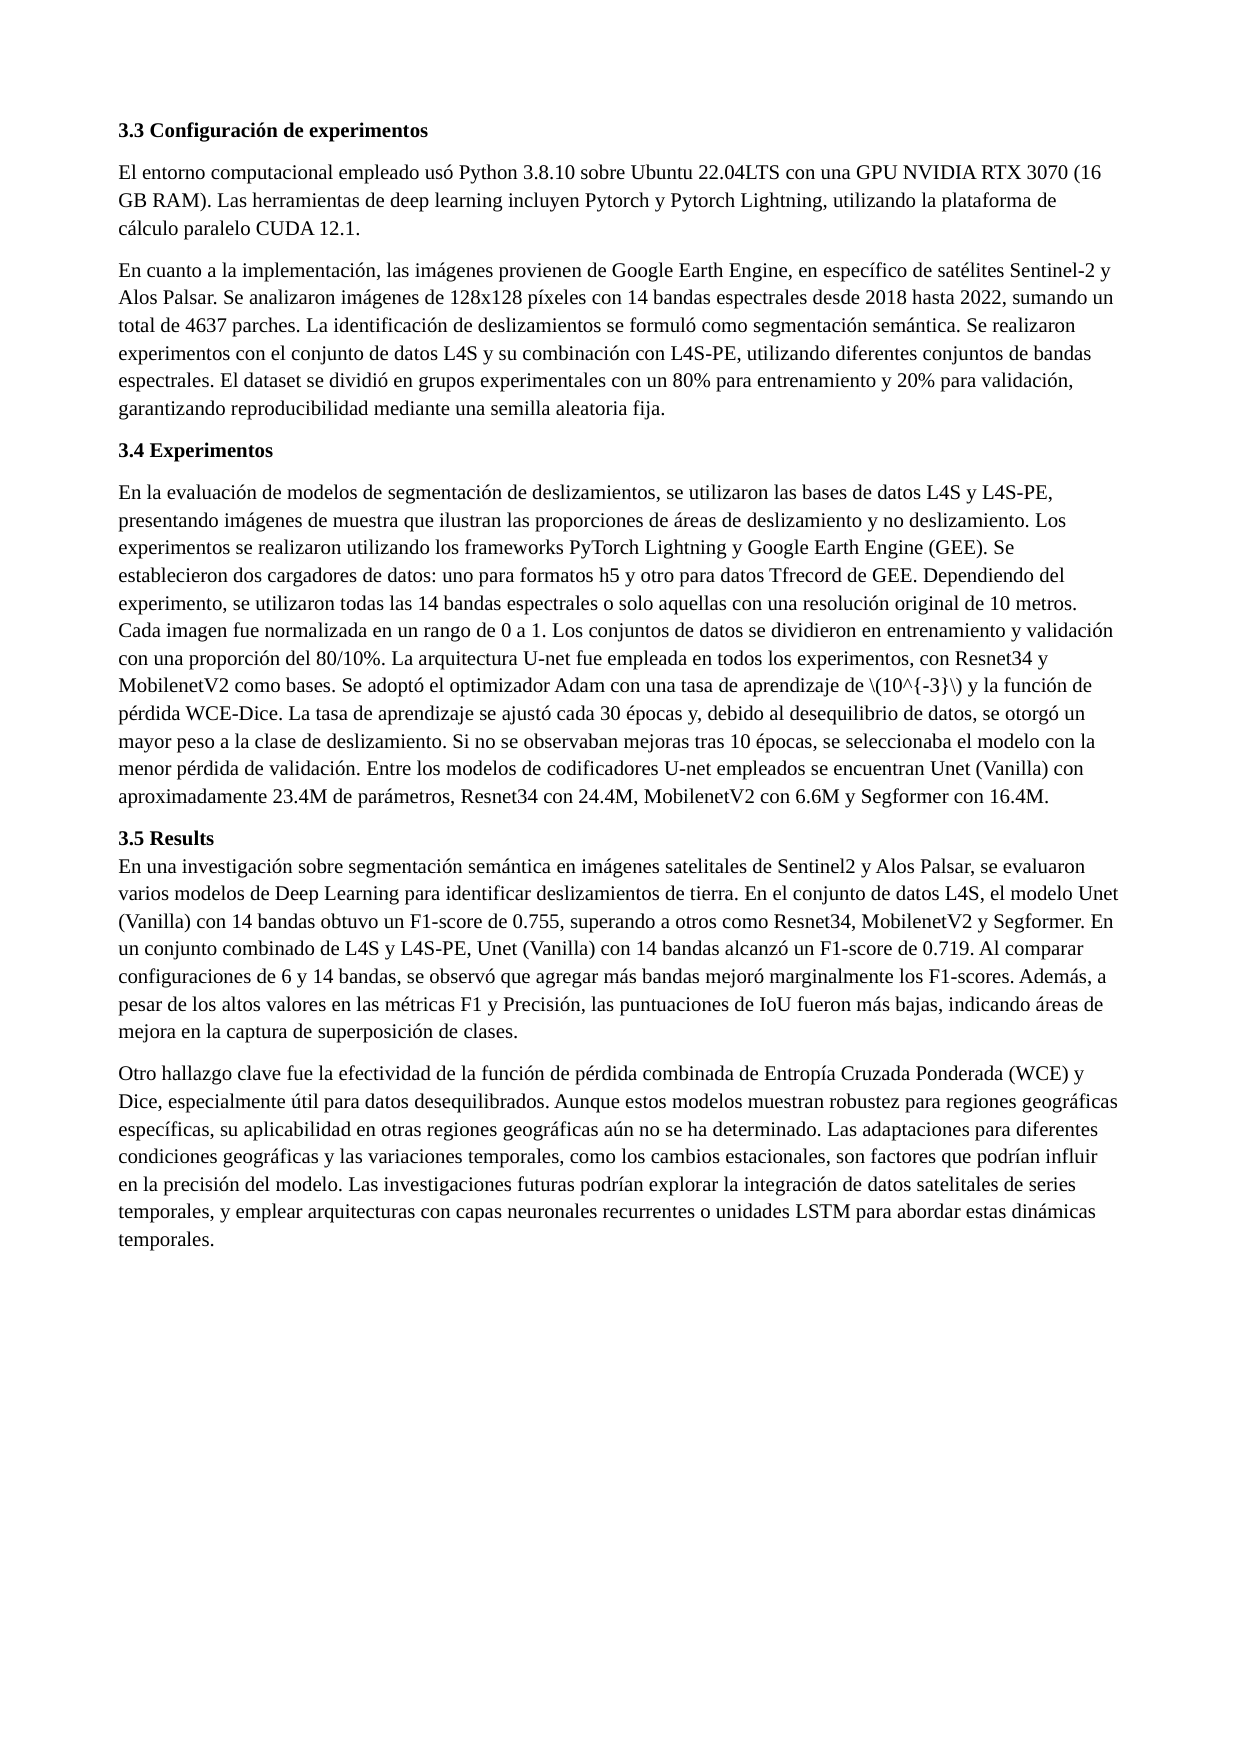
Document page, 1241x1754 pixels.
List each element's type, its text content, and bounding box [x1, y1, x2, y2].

text Otro hallazgo clave fue la efectividad de la función de pérdida combinada de Entropía Cruzada Ponderada (WCE) y Dice, especialmente útil para datos desequilibrados. Aunque estos modelos muestran robustez para regiones geográficas específicas, su aplicabilidad en otras regiones geográficas aún no se ha determinado. Las adaptaciones para diferentes condiciones geográficas y las variaciones temporales, como los cambios estacionales, son factores que podrían influir en la precisión del modelo. Las investigaciones futuras podrían explorar la integración de datos satelitales de series temporales, y emplear arquitecturas con capas neuronales recurrentes o unidades LSTM para abordar estas dinámicas temporales. [118, 1061, 1122, 1251]
text 3.5 Results En una investigación sobre segmentación semántica en imágenes satelitales de Sentinel2 y Alos Palsar, se evaluaron varios modelos de Deep Learning para identificar deslizamientos de tierra. En el conjunto de datos L4S, el modelo Unet (Vanilla) con 14 bandas obtuvo un F1-score de 0.755, superando a otros como Resnet34, MobilenetV2 y Segformer. En un conjunto combinado de L4S y L4S-PE, Unet (Vanilla) con 14 bandas alcanzó un F1-score de 0.719. Al comparar configuraciones de 6 y 14 bandas, se observó que agregar más bandas mejoró marginalmente los F1-scores. Además, a pesar de los altos valores en las métricas F1 y Precisión, las puntuaciones de IoU fueron más bajas, indicando áreas de mejora en la captura de superposición de clases. [118, 826, 1122, 1043]
text En cuanto a la implementación, las imágenes provienen de Google Earth Engine, en específico de satélites Sentinel-2 y Alos Palsar. Se analizaron imágenes de 128x128 píxeles con 14 bandas espectrales desde 2018 hasta 2022, sumando un total de 4637 parches. La identificación de deslizamientos se formuló como segmentación semántica. Se realizaron experimentos con el conjunto de datos L4S y su combinación con L4S-PE, utilizando diferentes conjuntos de bandas espectrales. El dataset se dividió en grupos experimentales con un 80% para entrenamiento y 20% para validación, garantizando reproducibilidad mediante una semilla aleatoria fija. [118, 258, 1122, 420]
text En la evaluación de modelos de segmentación de deslizamientos, se utilizaron las bases de datos L4S y L4S-PE, presentando imágenes de muestra que ilustran las proporciones de áreas de deslizamiento y no deslizamiento. Los experimentos se realizaron utilizando los frameworks PyTorch Lightning y Google Earth Engine (GEE). Se establecieron dos cargadores de datos: uno para formatos h5 y otro para datos Tfrecord de GEE. Dependiendo del experimento, se utilizaron todas las 14 bandas espectrales o solo aquellas con una resolución original de 10 metros. Cada imagen fue normalizada en un rango de 0 a 1. Los conjuntos de datos se dividieron en entrenamiento y validación con una proporción del 80/10%. La arquitectura U-net fue empleada en todos los experimentos, con Resnet34 y MobilenetV2 como bases. Se adoptó el optimizador Adam con una tasa de aprendizaje de \(10^{-3}\) y la función de pérdida WCE-Dice. La tasa de aprendizaje se ajustó cada 30 épocas y, debido al desequilibrio de datos, se otorgó un mayor peso a la clase de deslizamiento. Si no se observaban mejoras tras 10 épocas, se seleccionaba el modelo con la menor pérdida de validación. Entre los modelos de codificadores U-net empleados se encuentran Unet (Vanilla) con aproximadamente 23.4M de parámetros, Resnet34 con 24.4M, MobilenetV2 con 6.6M y Segformer con 16.4M. [118, 480, 1122, 808]
text 3.3 Configuración de experimentos [118, 118, 1122, 142]
text 3.4 Experimentos [118, 438, 1122, 462]
text El entorno computacional empleado usó Python 3.8.10 sobre Ubuntu 22.04LTS con una GPU NVIDIA RTX 3070 (16 GB RAM). Las herramientas de deep learning incluyen Pytorch y Pytorch Lightning, utilizando la plataforma de cálculo paralelo CUDA 12.1. [118, 160, 1122, 239]
